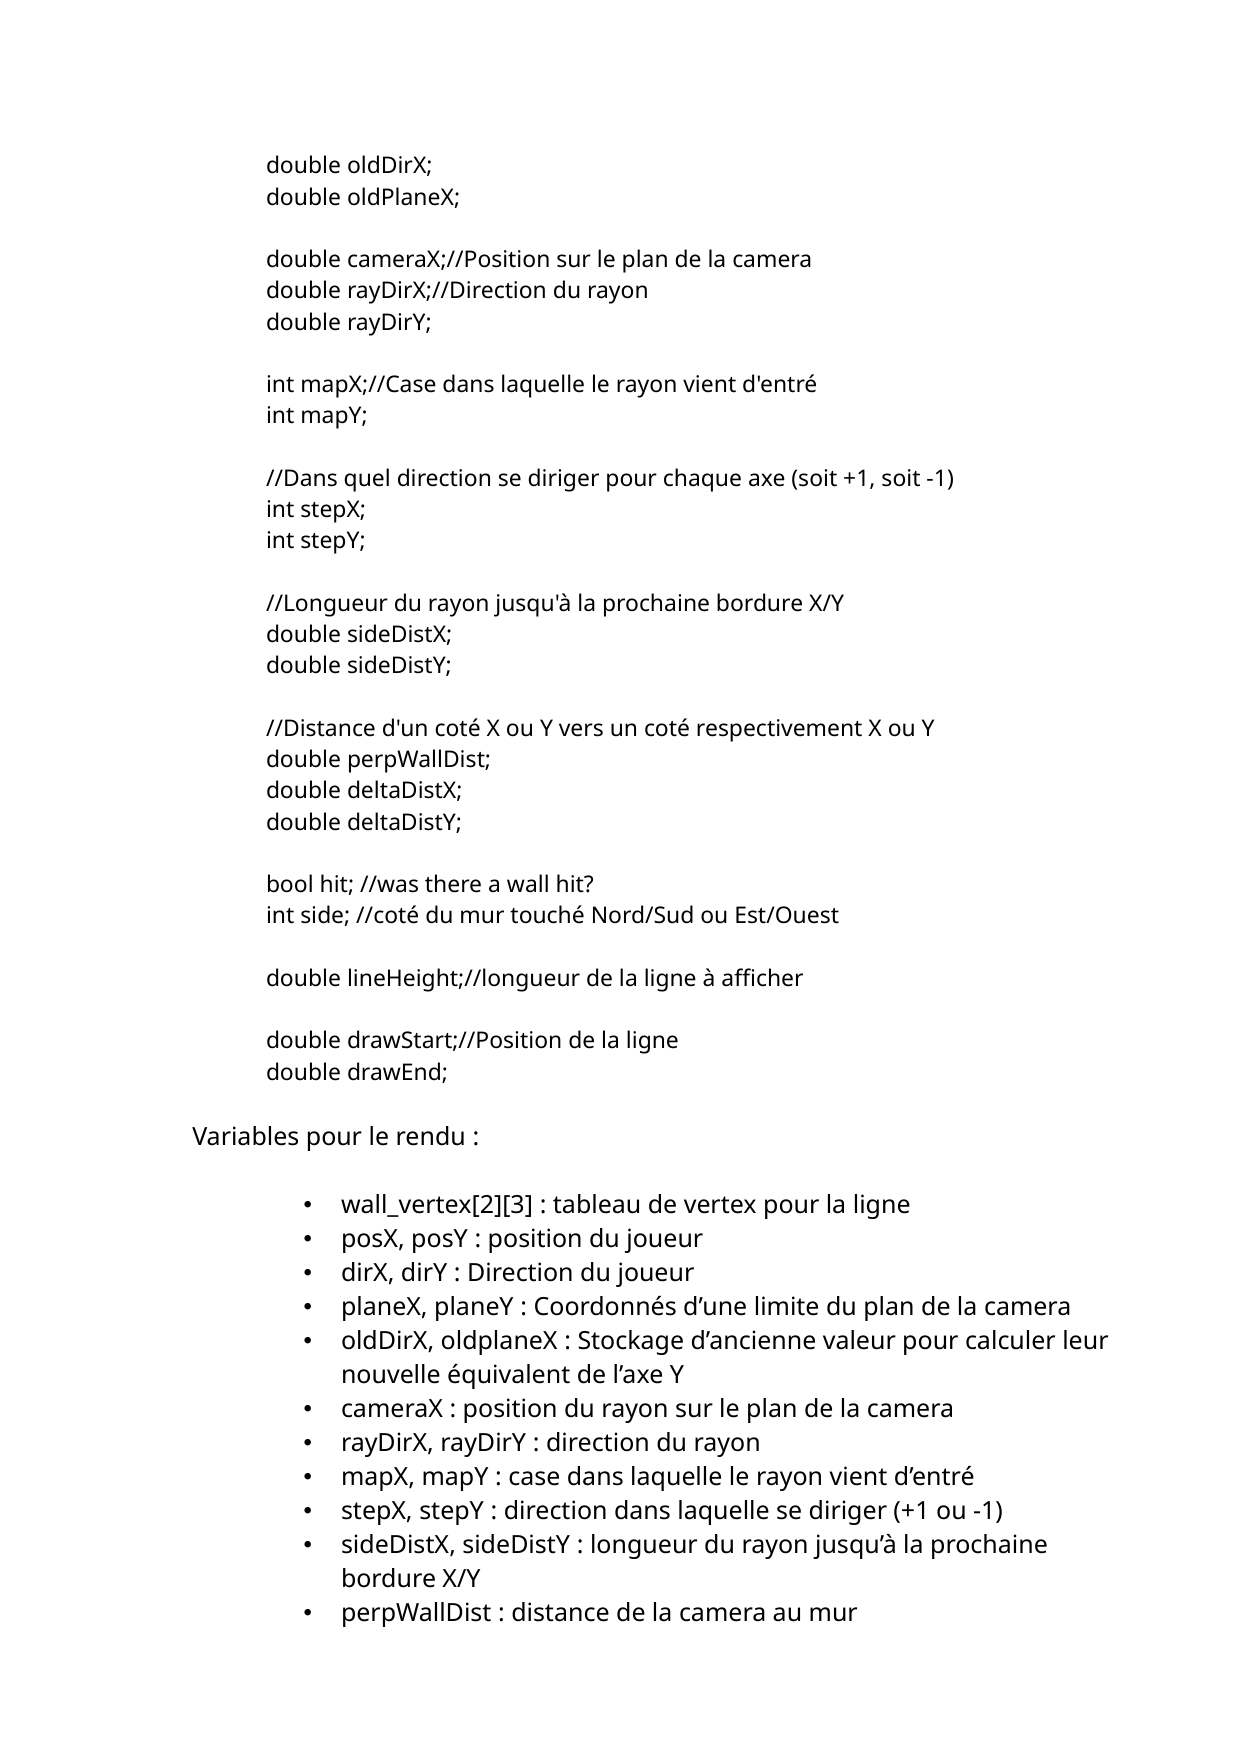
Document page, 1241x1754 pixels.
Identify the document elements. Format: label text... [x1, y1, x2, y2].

text double perpWallDist; [192, 743, 1122, 774]
text bool hit; //was there a wall hit? [192, 868, 1122, 899]
text int stepX; [192, 493, 1122, 524]
list planeX, planeY : Coordonnés d’une limite du plan de la camera [303, 1288, 1122, 1322]
list posX, posY : position du joueur [303, 1220, 1122, 1254]
text int mapX;//Case dans laquelle le rayon vient d'entré [192, 368, 1122, 399]
list dirX, dirY : Direction du joueur [303, 1254, 1122, 1288]
text double rayDirY; [192, 306, 1122, 337]
text int stepY; [192, 524, 1122, 556]
text double oldDirX; [192, 149, 1122, 181]
text int side; //coté du mur touché Nord/Sud ou Est/Ouest [192, 899, 1122, 931]
list sideDistX, sideDistY : longueur du rayon jusqu’à la prochaine bordure X/Y [303, 1527, 1122, 1595]
list perpWallDist : distance de la camera au mur [303, 1595, 1122, 1629]
list cameraX : position du rayon sur le plan de la camera [303, 1391, 1122, 1425]
text double sideDistX; [192, 618, 1122, 649]
list mapX, mapY : case dans laquelle le rayon vient d’entré [303, 1459, 1122, 1493]
text double oldPlaneX; [192, 181, 1122, 212]
text double sideDistY; [192, 649, 1122, 681]
text double cameraX;//Position sur le plan de la camera [192, 243, 1122, 274]
text double drawStart;//Position de la ligne [192, 1024, 1122, 1056]
text double rayDirX;//Direction du rayon [192, 274, 1122, 306]
text Variables pour le rendu : [192, 1118, 1122, 1152]
text double drawEnd; [192, 1056, 1122, 1087]
text double deltaDistY; [192, 806, 1122, 837]
list wall_vertex[2][3] : tableau de vertex pour la ligne [303, 1186, 1122, 1220]
list rayDirX, rayDirY : direction du rayon [303, 1425, 1122, 1459]
list stepX, stepY : direction dans laquelle se diriger (+1 ou -1) [303, 1493, 1122, 1527]
list oldDirX, oldplaneX : Stockage d’ancienne valeur pour calculer leur nouvelle équivalent de l’axe Y [303, 1322, 1122, 1391]
text //Longueur du rayon jusqu'à la prochaine bordure X/Y [192, 587, 1122, 618]
text double lineHeight;//longueur de la ligne à afficher [192, 962, 1122, 993]
text //Distance d'un coté X ou Y vers un coté respectivement X ou Y [192, 712, 1122, 743]
text int mapY; [192, 399, 1122, 431]
text double deltaDistX; [192, 774, 1122, 806]
text //Dans quel direction se diriger pour chaque axe (soit +1, soit -1) [192, 462, 1122, 493]
